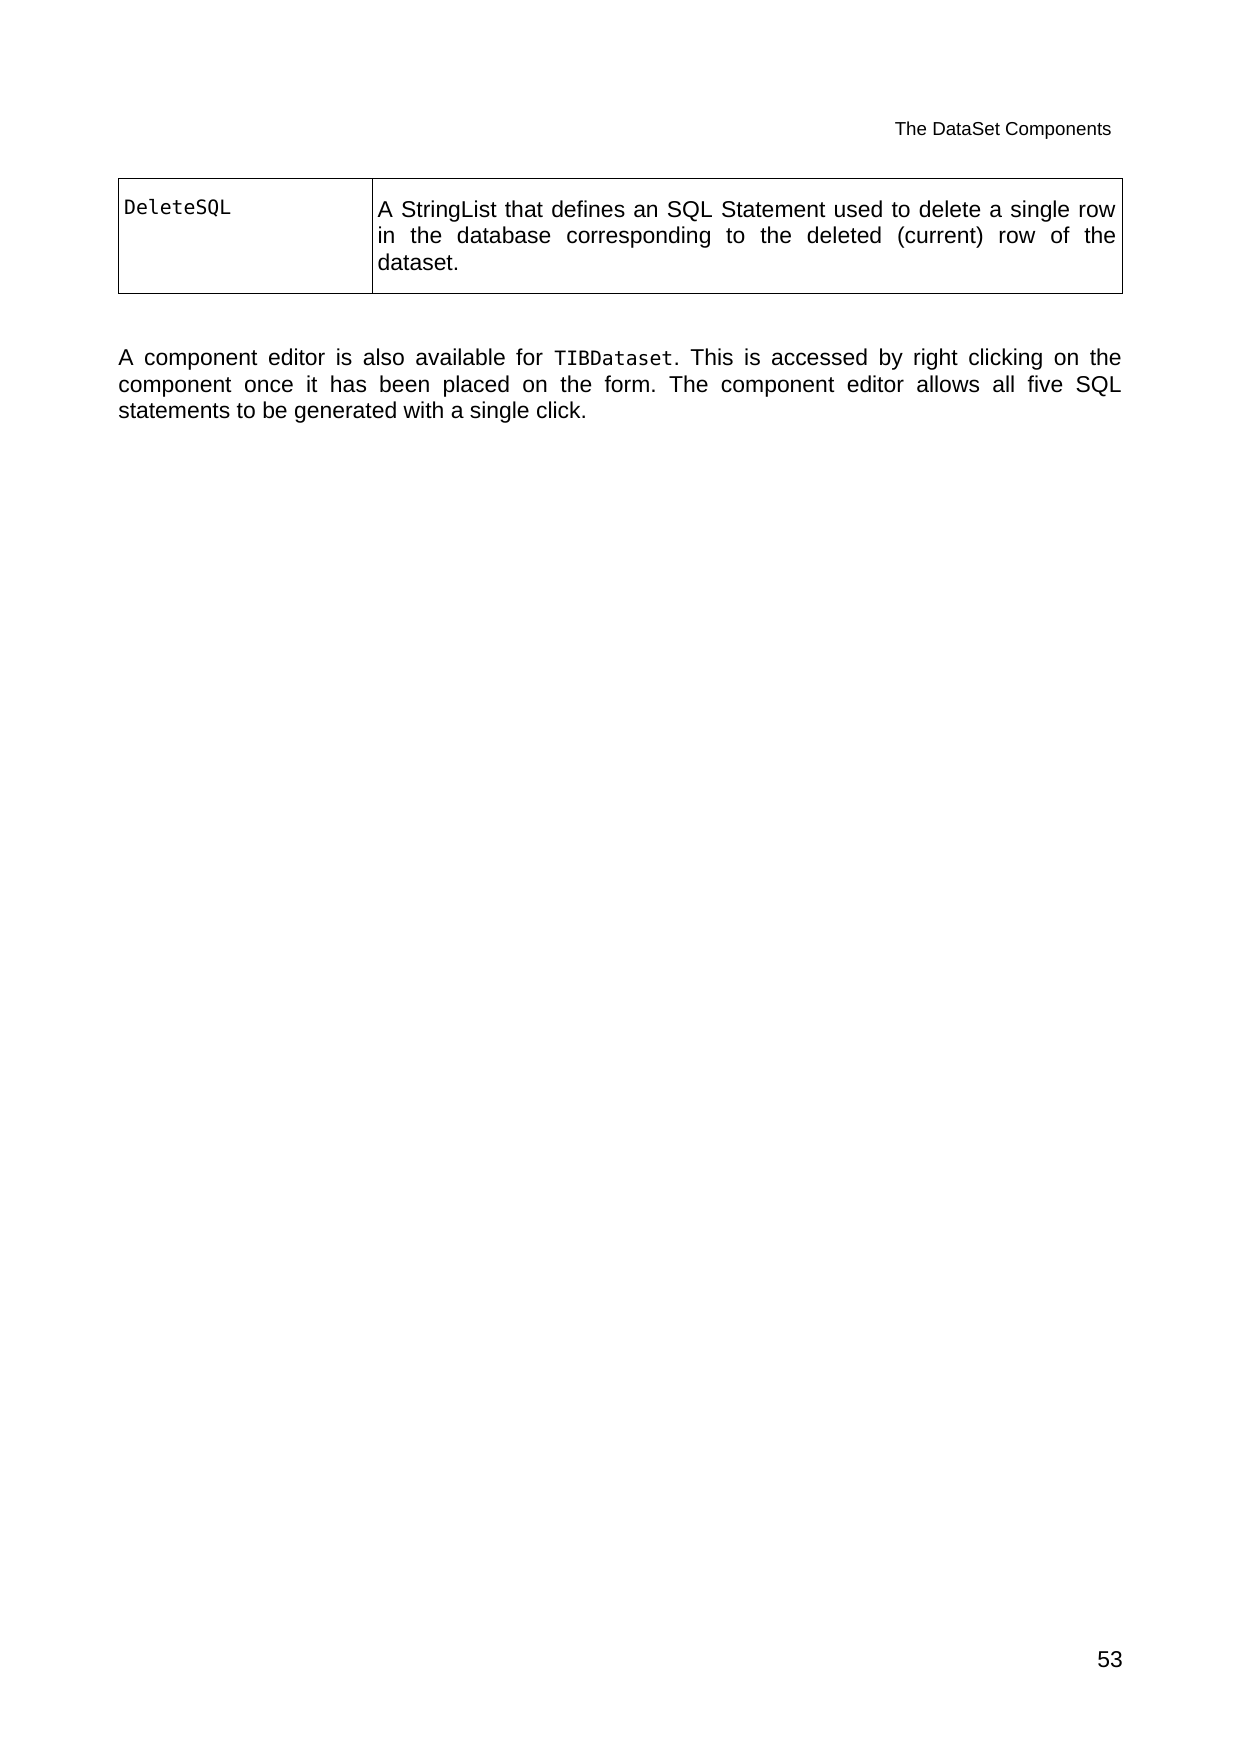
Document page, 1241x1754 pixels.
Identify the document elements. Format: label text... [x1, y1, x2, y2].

table_cell DeleteSQL [119, 179, 372, 293]
text A component editor is also available for TIBDataset. This is accessed by right clicking on the component once it has been placed on the form. The component editor allows all five SQL statements to be generated with a single click. [118, 344, 1122, 423]
table_cell A StringList that defines an SQL Statement used to delete a single row in the database corresponding to the deleted (current) row of the dataset. [373, 179, 1122, 293]
